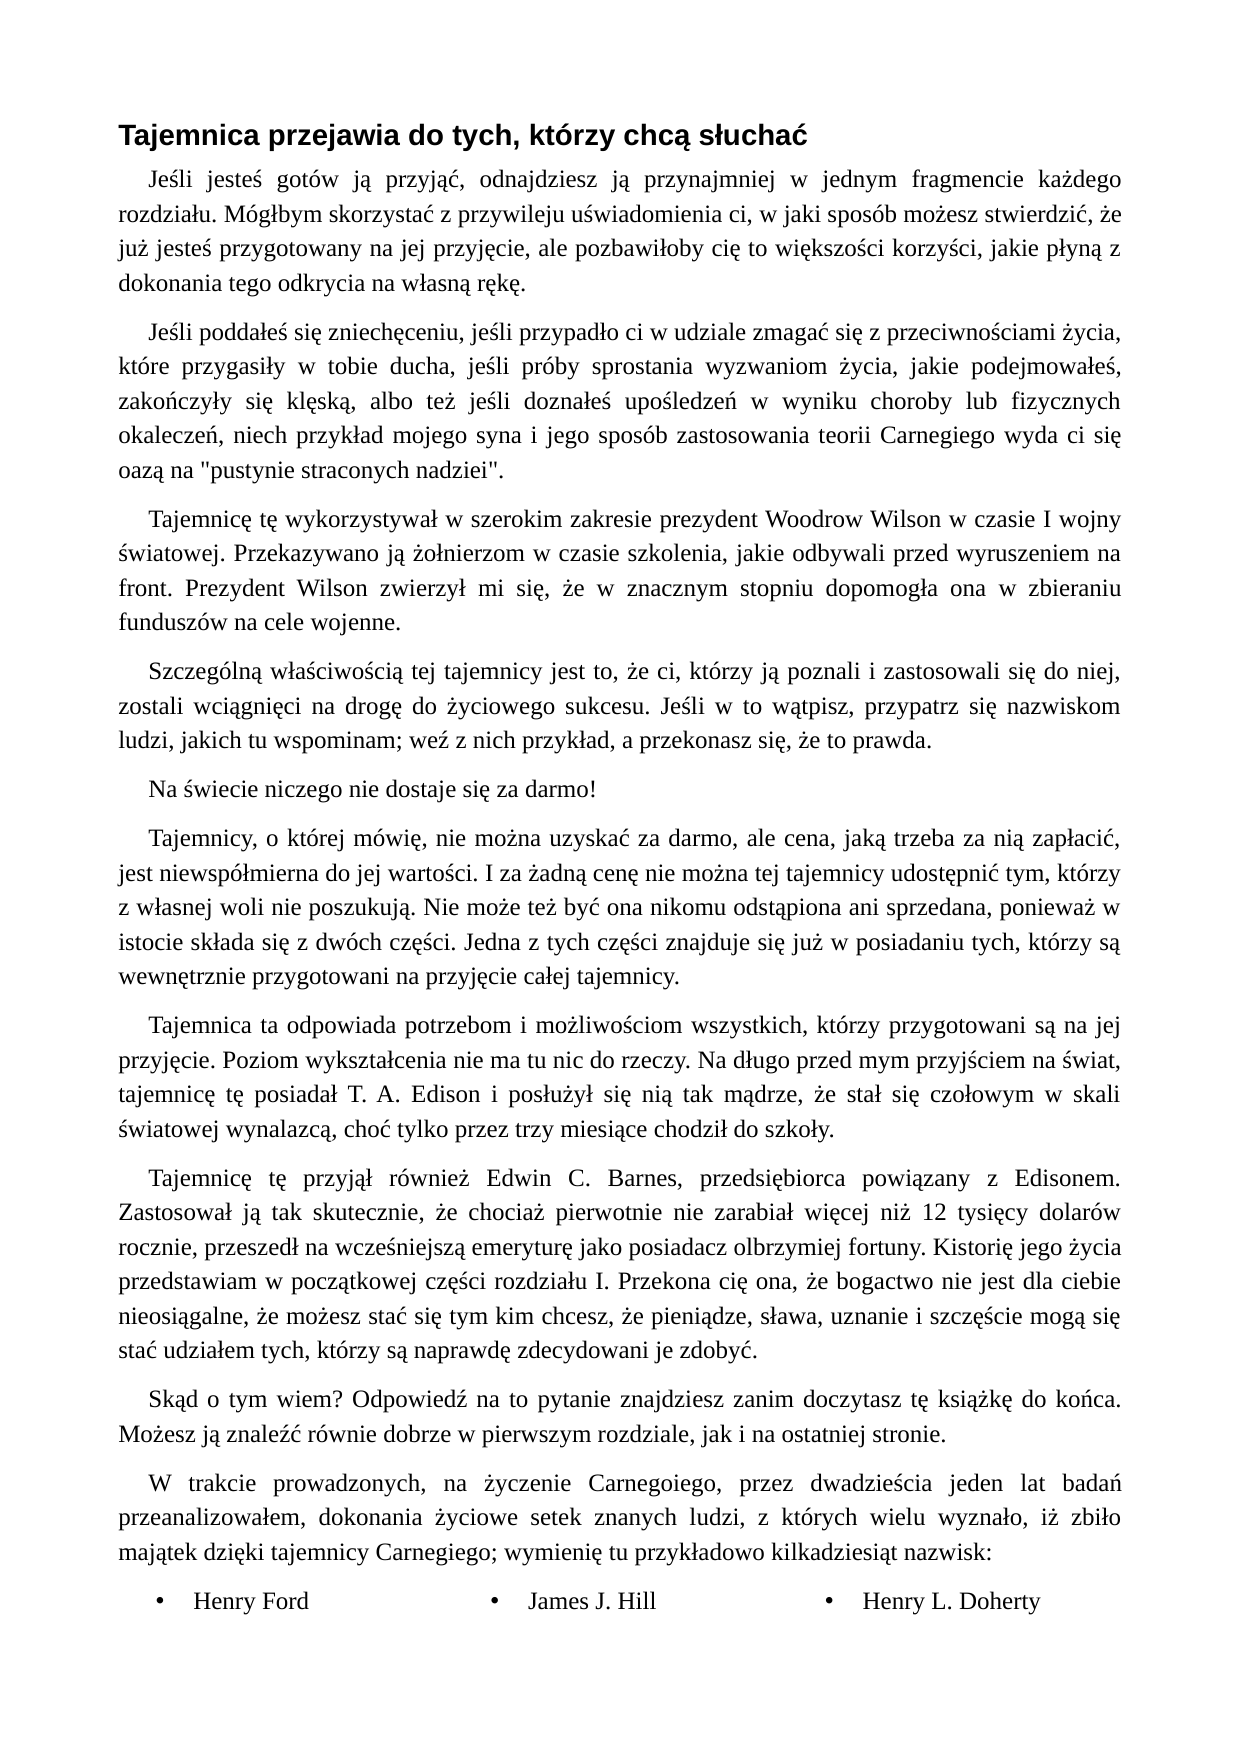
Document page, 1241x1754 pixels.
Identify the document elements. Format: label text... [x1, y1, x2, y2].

list James J. Hill [490, 1586, 787, 1615]
text Skąd o tym wiem? Odpowiedź na to pytanie znajdziesz zanim doczytasz tę książkę do końca. Możesz ją znaleźć równie dobrze w pierwszym rozdziale, jak i na ostatniej stronie. [118, 1384, 1122, 1448]
text Tajemnicę tę przyjął również Edwin C. Barnes, przedsiębiorca powiązany z Edisonem. Zastosował ją tak skutecznie, że chociaż pierwotnie nie zarabiał więcej niż 12 tysięcy dolarów rocznie, przeszedł na wcześniejszą emeryturę jako posiadacz olbrzymiej fortuny. Kistorię jego życia przedstawiam w początkowej części rozdziału I. Przekona cię ona, że bogactwo nie jest dla ciebie nieosiągalne, że możesz stać się tym kim chcesz, że pieniądze, sława, uznanie i szczęście mogą się stać udziałem tych, którzy są naprawdę zdecydowani je zdobyć. [118, 1163, 1122, 1364]
text Na świecie niczego nie dostaje się za darmo! [118, 774, 1122, 803]
text W trakcie prowadzonych, na życzenie Carnegoiego, przez dwadzieścia jeden lat badań przeanalizowałem, dokonania życiowe setek znanych ludzi, z których wielu wyznało, iż zbiło majątek dzięki tajemnicy Carnegiego; wymienię tu przykładowo kilkadziesiąt nazwisk: [118, 1468, 1122, 1566]
text Szczególną właściwością tej tajemnicy jest to, że ci, którzy ją poznali i zastosowali się do niej, zostali wciągnięci na drogę do życiowego sukcesu. Jeśli w to wątpisz, przypatrz się nazwiskom ludzi, jakich tu wspominam; weź z nich przykład, a przekonasz się, że to prawda. [118, 656, 1122, 754]
list Henry Ford [156, 1586, 453, 1615]
text Tajemnicę tę wykorzystywał w szerokim zakresie prezydent Woodrow Wilson w czasie I wojny światowej. Przekazywano ją żołnierzom w czasie szkolenia, jakie odbywali przed wyruszeniem na front. Prezydent Wilson zwierzył mi się, że w znacznym stopniu dopomogła ona w zbieraniu funduszów na cele wojenne. [118, 504, 1122, 636]
subtitle Tajemnica przejawia do tych, którzy chcą słuchać [118, 118, 1122, 152]
text Tajemnica ta odpowiada potrzebom i możliwościom wszystkich, którzy przygotowani są na jej przyjęcie. Poziom wykształcenia nie ma tu nic do rzeczy. Na długo przed mym przyjściem na świat, tajemnicę tę posiadał T. A. Edison i posłużył się nią tak mądrze, że stał się czołowym w skali światowej wynalazcą, choć tylko przez trzy miesiące chodził do szkoły. [118, 1010, 1122, 1143]
text Jeśli jesteś gotów ją przyjąć, odnajdziesz ją przynajmniej w jednym fragmencie każdego rozdziału. Mógłbym skorzystać z przywileju uświadomienia ci, w jaki sposób możesz stwierdzić, że już jesteś przygotowany na jej przyjęcie, ale pozbawiłoby cię to większości korzyści, jakie płyną z dokonania tego odkrycia na własną rękę. [118, 164, 1122, 297]
text Tajemnicy, o której mówię, nie można uzyskać za darmo, ale cena, jaką trzeba za nią zapłacić, jest niewspółmierna do jej wartości. I za żadną cenę nie można tej tajemnicy udostępnić tym, którzy z własnej woli nie poszukują. Nie może też być ona nikomu odstąpiona ani sprzedana, ponieważ w istocie składa się z dwóch części. Jedna z tych części znajduje się już w posiadaniu tych, którzy są wewnętrznie przygotowani na przyjęcie całej tajemnicy. [118, 823, 1122, 990]
list Henry L. Doherty [825, 1586, 1122, 1615]
text Jeśli poddałeś się zniechęceniu, jeśli przypadło ci w udziale zmagać się z przeciwnościami życia, które przygasiły w tobie ducha, jeśli próby sprostania wyzwaniom życia, jakie podejmowałeś, zakończyły się klęską, albo też jeśli doznałeś upośledzeń w wyniku choroby lub fizycznych okaleczeń, niech przykład mojego syna i jego sposób zastosowania teorii Carnegiego wyda ci się oazą na "pustynie straconych nadziei". [118, 317, 1122, 483]
